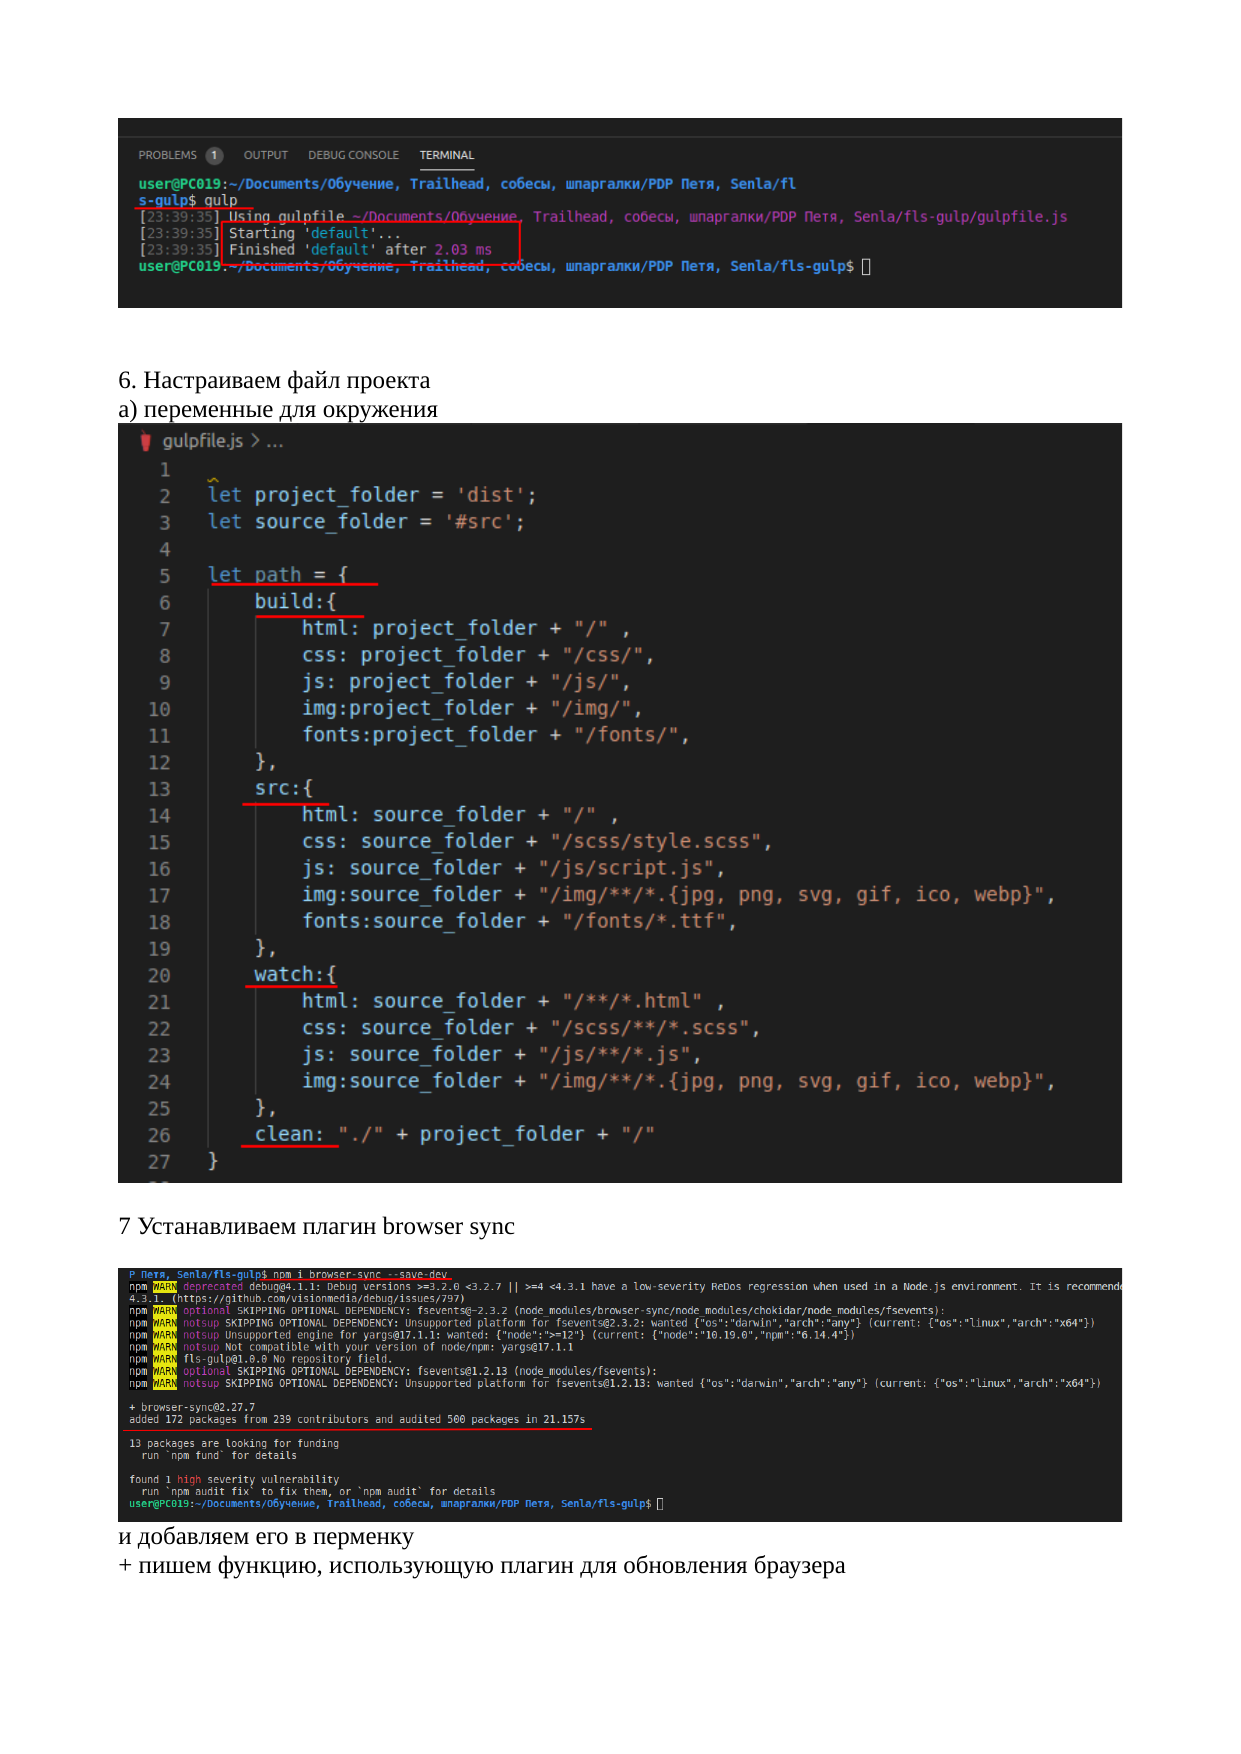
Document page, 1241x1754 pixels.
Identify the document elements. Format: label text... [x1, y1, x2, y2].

picture [118, 118, 1123, 308]
picture [118, 423, 1123, 1183]
picture [118, 1268, 1123, 1522]
text а) переменные для окружения [118, 394, 1122, 423]
text 6. Настраиваем файл проекта [118, 366, 1122, 394]
text 7 Устанавливаем плагин browser sync [118, 1211, 1122, 1240]
text + пишем функцию, использующую плагин для обновления браузера [118, 1550, 1122, 1579]
text и добавляем его в перменку [118, 1522, 1122, 1550]
